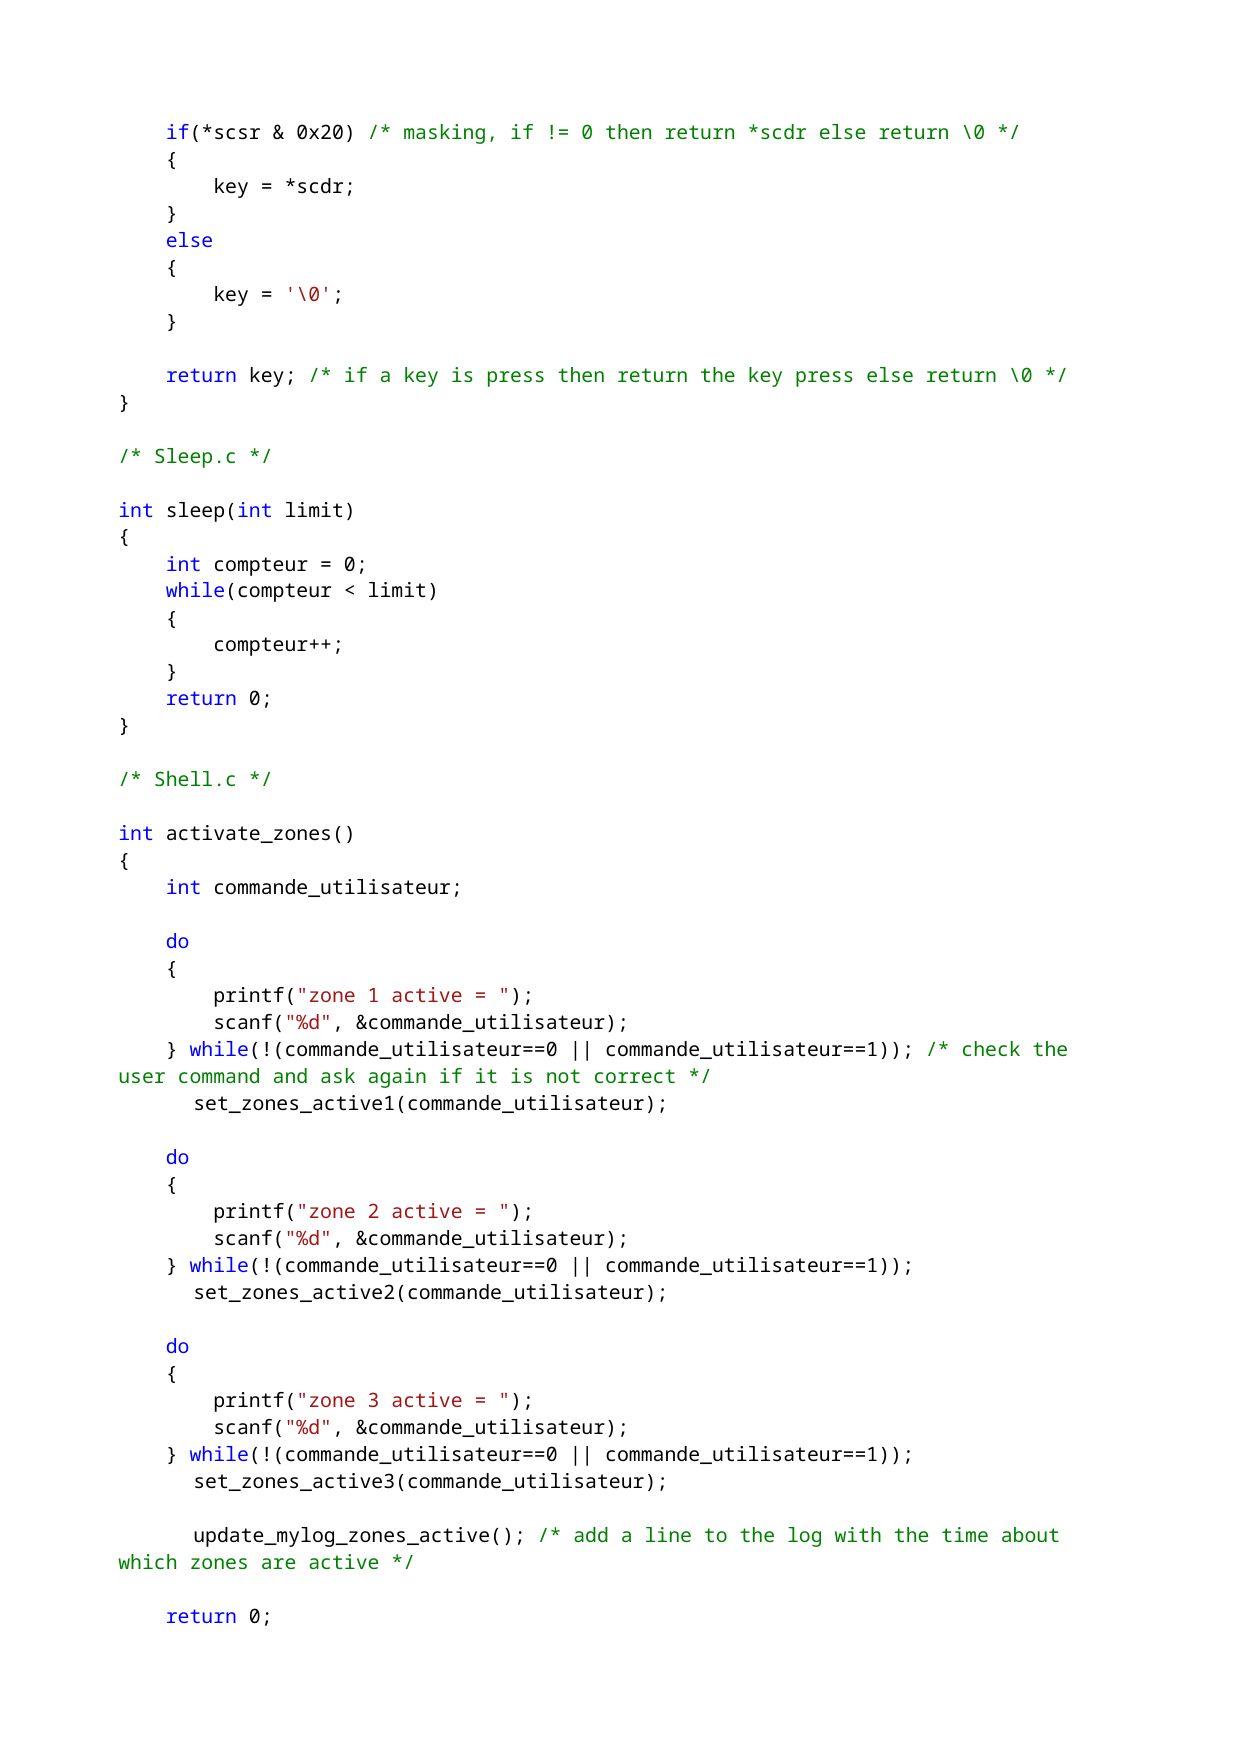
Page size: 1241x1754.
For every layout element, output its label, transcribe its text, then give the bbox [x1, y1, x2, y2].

text printf("zone 3 active = "); [118, 1386, 1122, 1413]
text } while(!(commande_utilisateur==0 || commande_utilisateur==1)); [118, 1440, 1122, 1467]
text { [118, 1359, 1122, 1386]
text set_zones_active1(commande_utilisateur); [118, 1089, 1122, 1116]
text if(*scsr & 0x20) /* masking, if != 0 then return *scdr else return \0 */ [118, 118, 1122, 145]
text } [118, 658, 1122, 685]
text int commande_utilisateur; [118, 873, 1122, 901]
text scanf("%d", &commande_utilisateur); [118, 1008, 1122, 1035]
text do [118, 1332, 1122, 1359]
text return 0; [118, 685, 1122, 712]
text update_mylog_zones_active(); /* add a line to the log with the time about which zones are active */ [118, 1521, 1122, 1575]
text do [118, 1143, 1122, 1170]
text } [118, 712, 1122, 739]
text } [118, 388, 1122, 415]
text set_zones_active3(commande_utilisateur); [118, 1467, 1122, 1494]
text } while(!(commande_utilisateur==0 || commande_utilisateur==1)); [118, 1251, 1122, 1278]
text { [118, 145, 1122, 172]
text } [118, 307, 1122, 334]
text do [118, 927, 1122, 954]
text int compteur = 0; [118, 550, 1122, 577]
text { [118, 604, 1122, 631]
text compteur++; [118, 631, 1122, 658]
text return 0; [118, 1602, 1122, 1629]
text } [118, 199, 1122, 226]
text set_zones_active2(commande_utilisateur); [118, 1278, 1122, 1305]
text { [118, 1170, 1122, 1197]
text { [118, 847, 1122, 873]
text key = '\0'; [118, 280, 1122, 307]
text printf("zone 1 active = "); [118, 981, 1122, 1008]
text return key; /* if a key is press then return the key press else return \0 */ [118, 361, 1122, 388]
text scanf("%d", &commande_utilisateur); [118, 1224, 1122, 1251]
text printf("zone 2 active = "); [118, 1197, 1122, 1224]
text int activate_zones() [118, 819, 1122, 847]
text key = *scdr; [118, 172, 1122, 199]
text scanf("%d", &commande_utilisateur); [118, 1413, 1122, 1440]
text while(compteur < limit) [118, 577, 1122, 604]
text { [118, 523, 1122, 550]
text else [118, 226, 1122, 253]
text /* Sleep.c */ [118, 442, 1122, 469]
text } while(!(commande_utilisateur==0 || commande_utilisateur==1)); /* check the user command and ask again if it is not correct */ [118, 1035, 1122, 1089]
text { [118, 253, 1122, 280]
text { [118, 954, 1122, 981]
text /* Shell.c */ [118, 766, 1122, 793]
text int sleep(int limit) [118, 496, 1122, 523]
